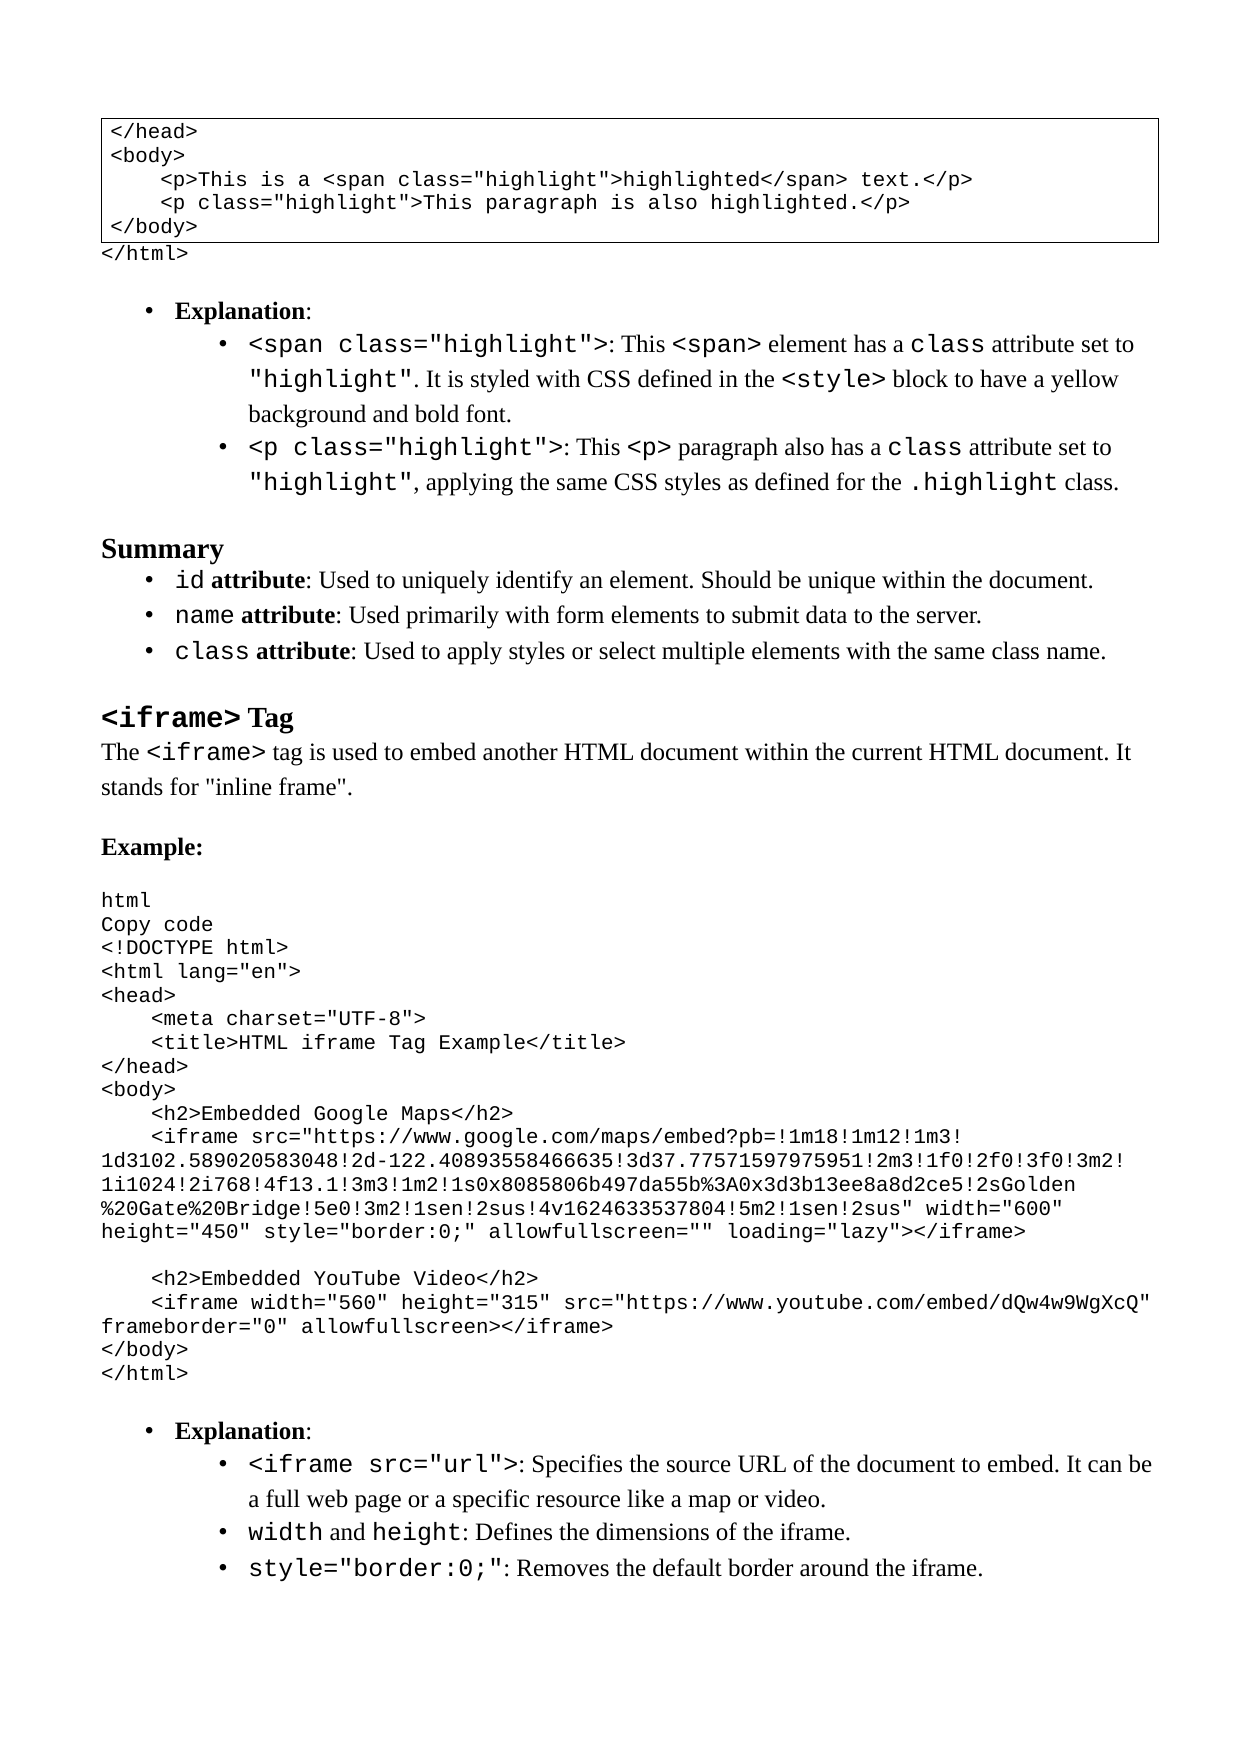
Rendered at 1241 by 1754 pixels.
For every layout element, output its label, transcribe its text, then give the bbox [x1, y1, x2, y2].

list style="border:0;": Removes the default border around the iframe. [219, 1553, 1159, 1583]
text <meta charset="UTF-8"> [101, 1008, 1159, 1032]
text </html> [101, 243, 1159, 266]
text <p>This is a <span class="highlight">highlighted</span> text.</p> [102, 165, 1158, 189]
subtitle <iframe> Tag [101, 701, 1159, 737]
text <body> [101, 1079, 1159, 1103]
text <html lang="en"> [101, 961, 1159, 985]
text </head> [101, 1056, 1159, 1079]
list id attribute: Used to uniquely identify an element. Should be unique within the document. [145, 565, 1159, 596]
text <!DOCTYPE html> [101, 937, 1159, 961]
text <h2>Embedded YouTube Video</h2> [101, 1268, 1159, 1292]
text The <iframe> tag is used to embed another HTML document within the current HTML document. It stands for "inline frame". [101, 737, 1159, 801]
text <head> [101, 985, 1159, 1008]
list Explanation: [145, 1416, 1159, 1445]
list width and height: Defines the dimensions of the iframe. [219, 1517, 1159, 1548]
text <iframe src="https://www.google.com/maps/embed?pb=!1m18!1m12!1m3!1d3102.589020583048!2d-122.40893558466635!3d37.77571597975951!2m3!1f0!2f0!3f0!3m2!1i1024!2i768!4f13.1!3m3!1m2!1s0x8085806b497da55b%3A0x3d3b13ee8a8d2ce5!2sGolden%20Gate%20Bridge!5e0!3m2!1sen!2sus!4v1624633537804!5m2!1sen!2sus" width="600" height="450" style="border:0;" allowfullscreen="" loading="lazy"></iframe> [101, 1127, 1159, 1245]
text </body> [102, 213, 1158, 242]
list <iframe src="url">: Specifies the source URL of the document to embed. It can be a full web page or a specific resource like a map or video. [219, 1449, 1159, 1513]
text <h2>Embedded Google Maps</h2> [101, 1103, 1159, 1127]
text </head> [102, 119, 1158, 142]
text </html> [101, 1363, 1159, 1387]
text html [101, 890, 1159, 914]
subtitle Example: [101, 832, 1159, 861]
list name attribute: Used primarily with form elements to submit data to the server. [145, 601, 1159, 631]
subtitle Summary [101, 532, 1159, 565]
list <p class="highlight">: This <p> paragraph also has a class attribute set to "highlight", applying the same CSS styles as defined for the .highlight class. [219, 432, 1159, 498]
text </body> [101, 1339, 1159, 1363]
text <title>HTML iframe Tag Example</title> [101, 1032, 1159, 1056]
list class attribute: Used to apply styles or select multiple elements with the same class name. [145, 636, 1159, 667]
list <span class="highlight">: This <span> element has a class attribute set to "highlight". It is styled with CSS defined in the <style> block to have a yellow background and bold font. [219, 329, 1159, 428]
list Explanation: [145, 296, 1159, 324]
text <p class="highlight">This paragraph is also highlighted.</p> [102, 189, 1158, 213]
text Copy code [101, 914, 1159, 937]
text <iframe width="560" height="315" src="https://www.youtube.com/embed/dQw4w9WgXcQ" frameborder="0" allowfullscreen></iframe> [101, 1292, 1159, 1339]
text <body> [102, 142, 1158, 165]
